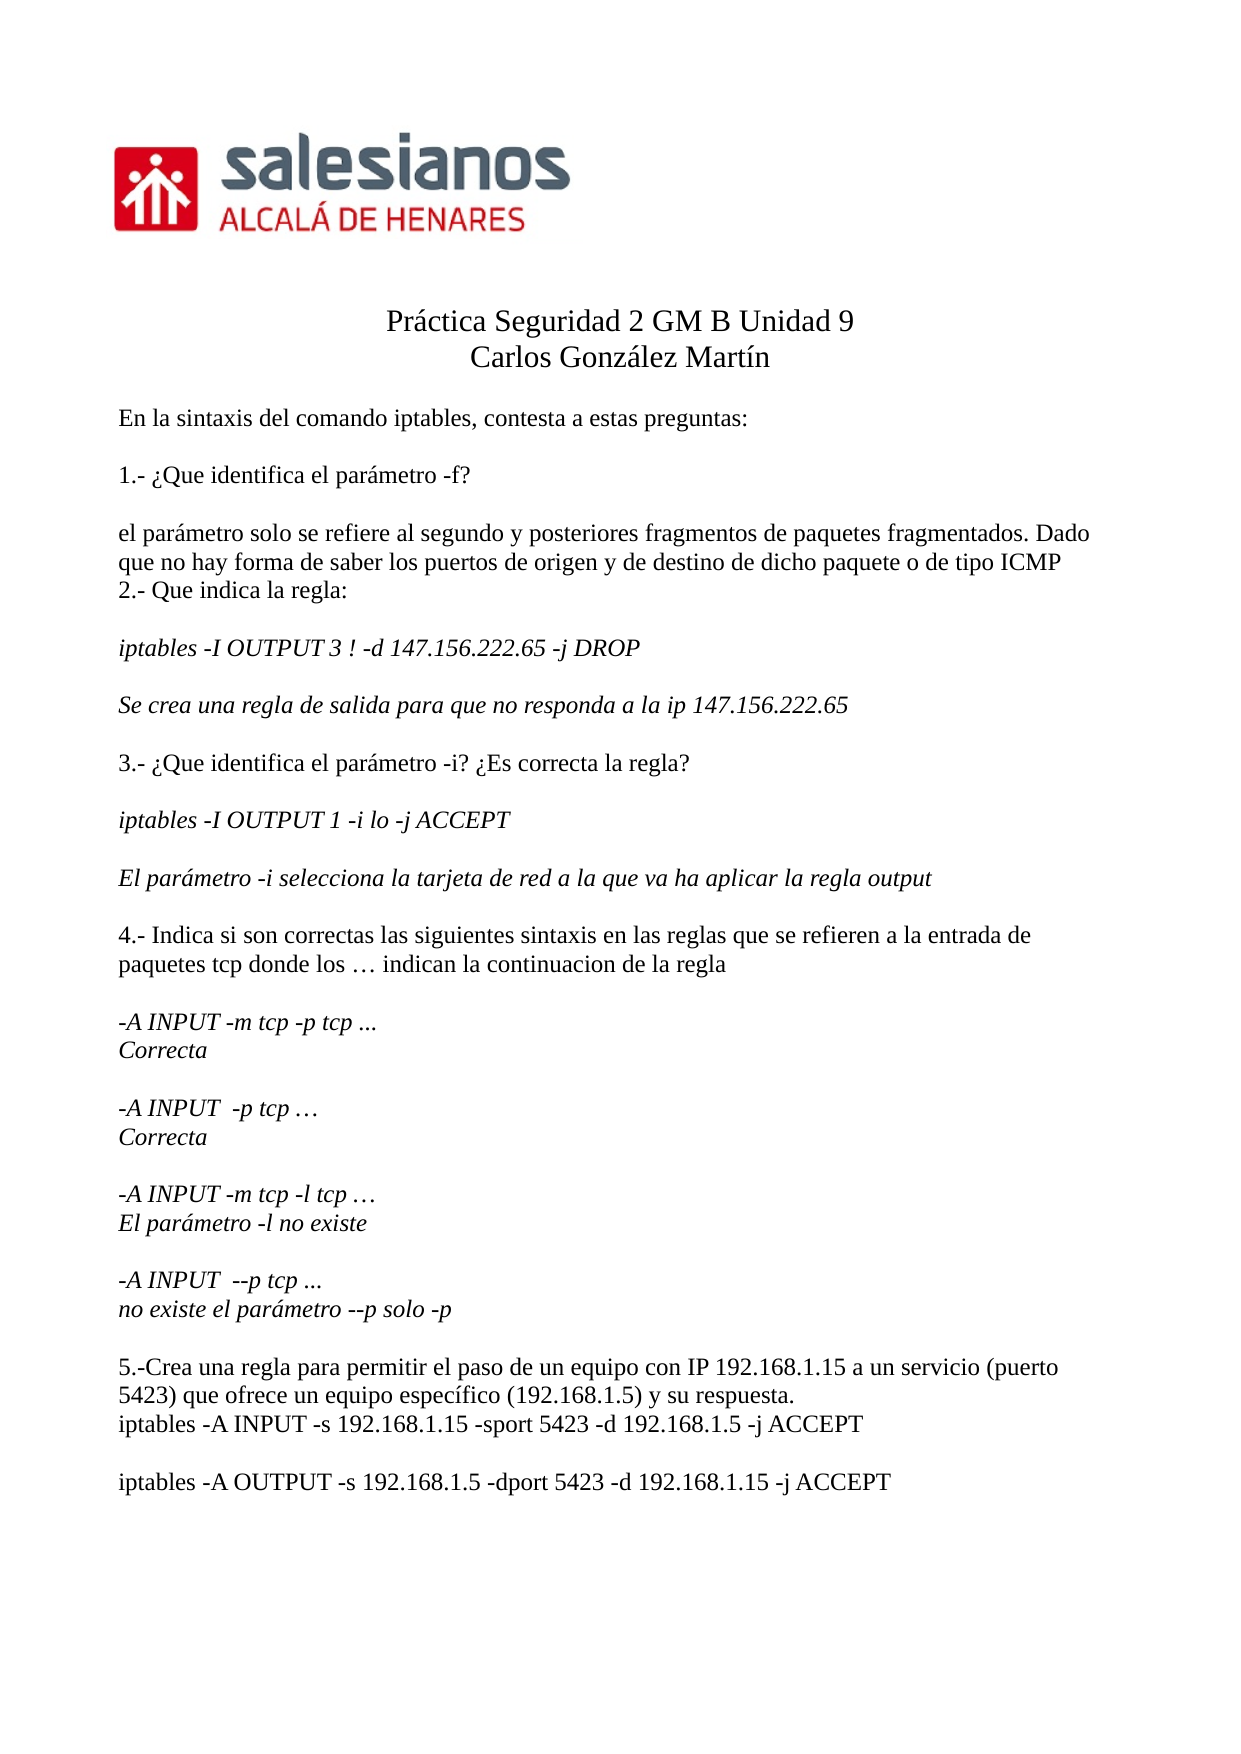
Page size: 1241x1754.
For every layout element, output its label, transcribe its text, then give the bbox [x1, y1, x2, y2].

text iptables -I OUTPUT 3 ! -d 147.156.222.65 -j DROP [118, 633, 1122, 662]
text El parámetro -i selecciona la tarjeta de red a la que va ha aplicar la regla output [118, 863, 1122, 892]
text iptables -I OUTPUT 1 -i lo -j ACCEPT [118, 805, 1122, 834]
text no existe el parámetro --p solo -p [118, 1294, 1122, 1323]
text 4.- Indica si son correctas las siguientes sintaxis en las reglas que se refieren a la entrada de paquetes tcp donde los … indican la continuacion de la regla [118, 920, 1122, 978]
text 1.- ¿Que identifica el parámetro -f? [118, 460, 1122, 489]
text -A INPUT --p tcp ... [118, 1265, 1122, 1294]
text Correcta [118, 1122, 1122, 1150]
text iptables -A OUTPUT -s 192.168.1.5 -dport 5423 -d 192.168.1.15 -j ACCEPT [118, 1467, 1122, 1495]
text -A INPUT -m tcp -p tcp ... [118, 1007, 1122, 1035]
text En la sintaxis del comando iptables, contesta a estas preguntas: [118, 403, 1122, 432]
text Práctica Seguridad 2 GM B Unidad 9 [118, 302, 1122, 338]
text 5.-Crea una regla para permitir el paso de un equipo con IP 192.168.1.15 a un servicio (puerto 5423) que ofrece un equipo específico (192.168.1.5) y su respuesta. [118, 1352, 1122, 1409]
text iptables -A INPUT -s 192.168.1.15 -sport 5423 -d 192.168.1.5 -j ACCEPT [118, 1409, 1122, 1438]
text -A INPUT -m tcp -l tcp … [118, 1179, 1122, 1208]
text Carlos González Martín [118, 338, 1122, 374]
text Se crea una regla de salida para que no responda a la ip 147.156.222.65 [118, 690, 1122, 719]
text El parámetro -l no existe [118, 1208, 1122, 1237]
text 2.- Que indica la regla: [118, 575, 1122, 604]
text Correcta [118, 1035, 1122, 1064]
text 3.- ¿Que identifica el parámetro -i? ¿Es correcta la regla? [118, 748, 1122, 777]
text el parámetro solo se refiere al segundo y posteriores fragmentos de paquetes fragmentados. Dado que no hay forma de saber los puertos de origen y de destino de dicho paquete o de tipo ICMP [118, 518, 1122, 575]
text -A INPUT -p tcp … [118, 1093, 1122, 1122]
